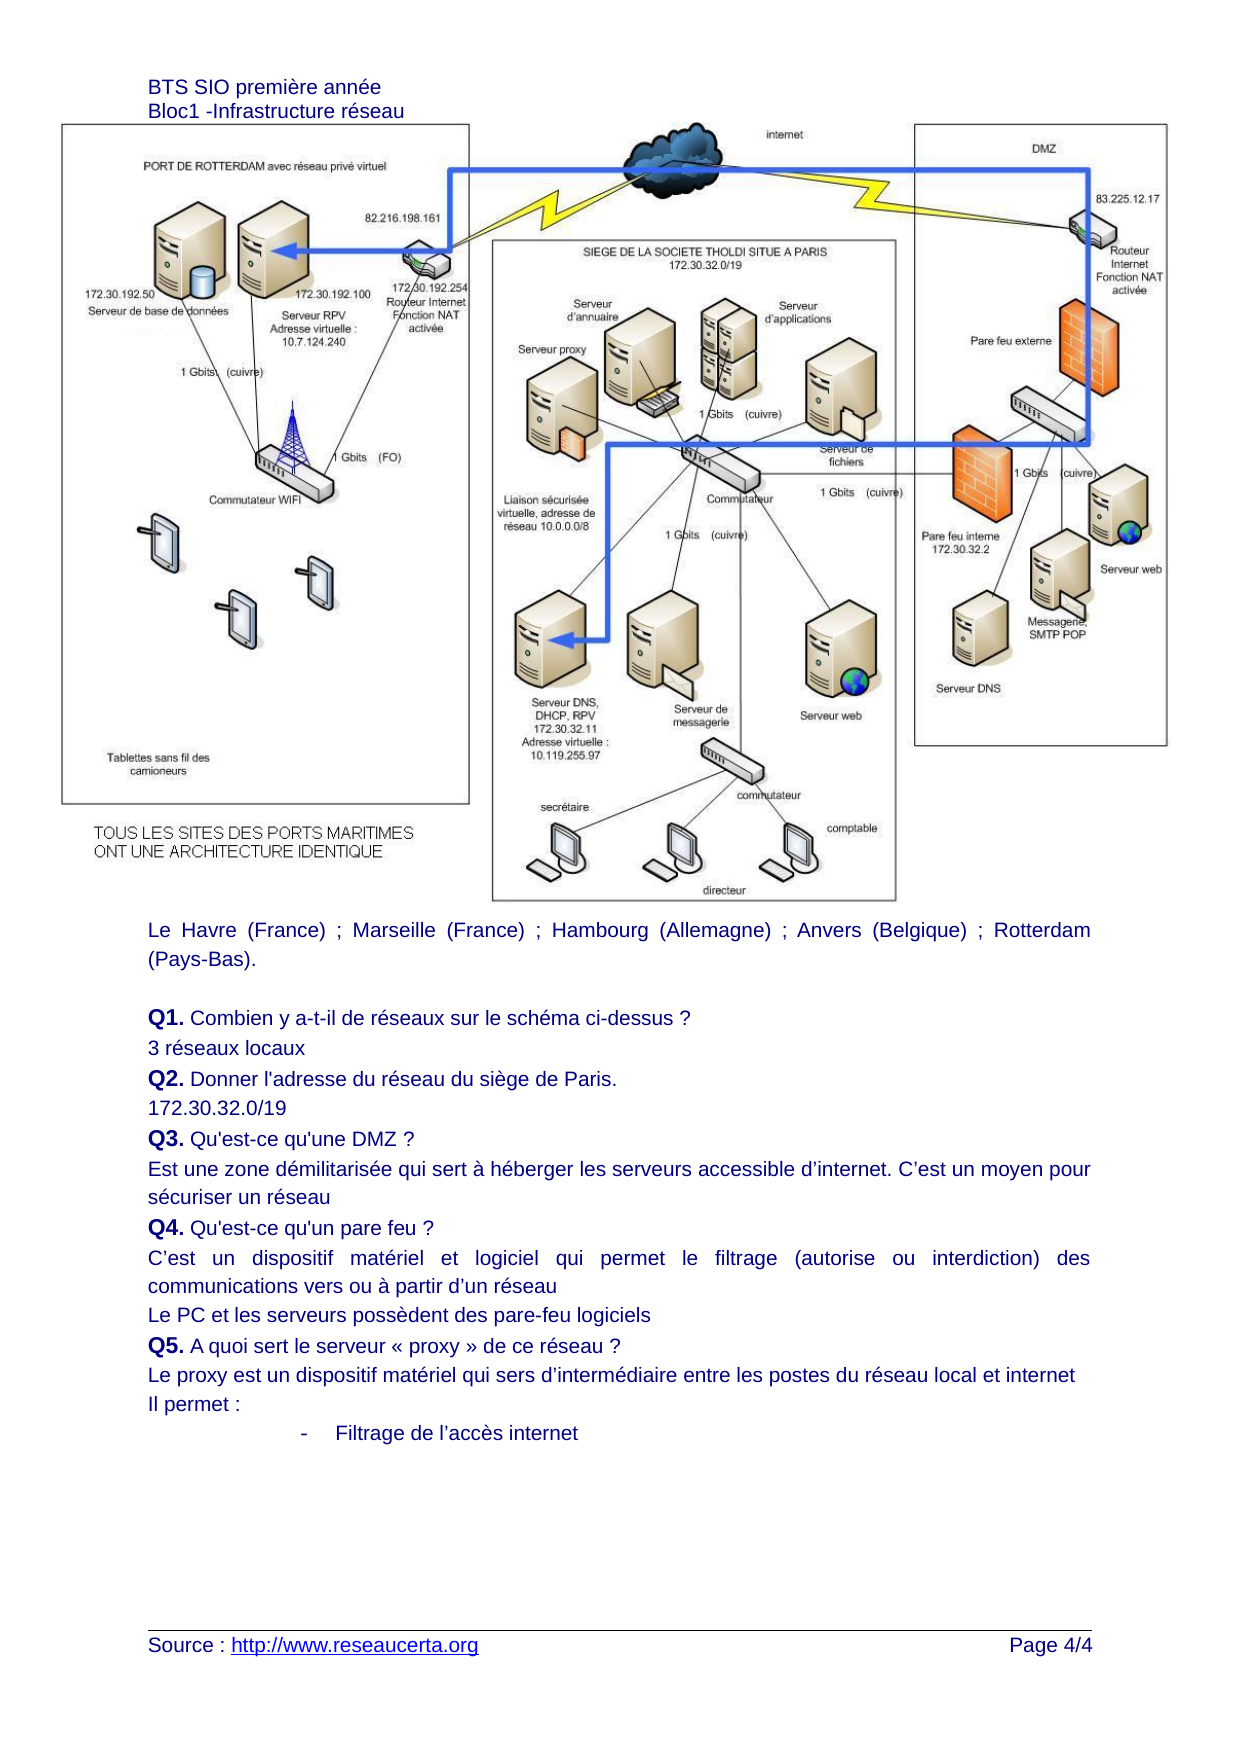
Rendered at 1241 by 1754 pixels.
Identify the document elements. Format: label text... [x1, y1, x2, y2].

text Est une zone démilitarisée qui sert à héberger les serveurs accessible d’internet. C’est un moyen pour sécuriser un réseau [148, 1156, 1092, 1209]
text C’est un dispositif matériel et logiciel qui permet le filtrage (autorise ou interdiction) des communications vers ou à partir d’un réseau [148, 1245, 1092, 1298]
text Le Havre (France) ; Marseille (France) ; Hambourg (Allemagne) ; Anvers (Belgique) ; Rotterdam (Pays-Bas). [148, 914, 1092, 971]
text 172.30.32.0/19 [148, 1096, 1092, 1120]
text 3 réseaux locaux [148, 1036, 1092, 1060]
text Il permet : [148, 1392, 1092, 1416]
text Q3. Qu'est-ce qu'une DMZ ? [148, 1125, 1092, 1151]
text Le proxy est un dispositif matériel qui sers d’intermédiaire entre les postes du réseau local et internet [148, 1363, 1092, 1387]
text Q1. Combien y a-t-il de réseaux sur le schéma ci-dessus ? [148, 1004, 1092, 1031]
text Q2. Donner l'adresse du réseau du siège de Paris. [148, 1064, 1092, 1091]
text Le PC et les serveurs possèdent des pare-feu logiciels [148, 1303, 1092, 1327]
text Q5. A quoi sert le serveur « proxy » de ce réseau ? [148, 1332, 1092, 1358]
text Q4. Qu'est-ce qu'un pare feu ? [148, 1214, 1092, 1240]
list Filtrage de l’accès internet [298, 1421, 1092, 1447]
